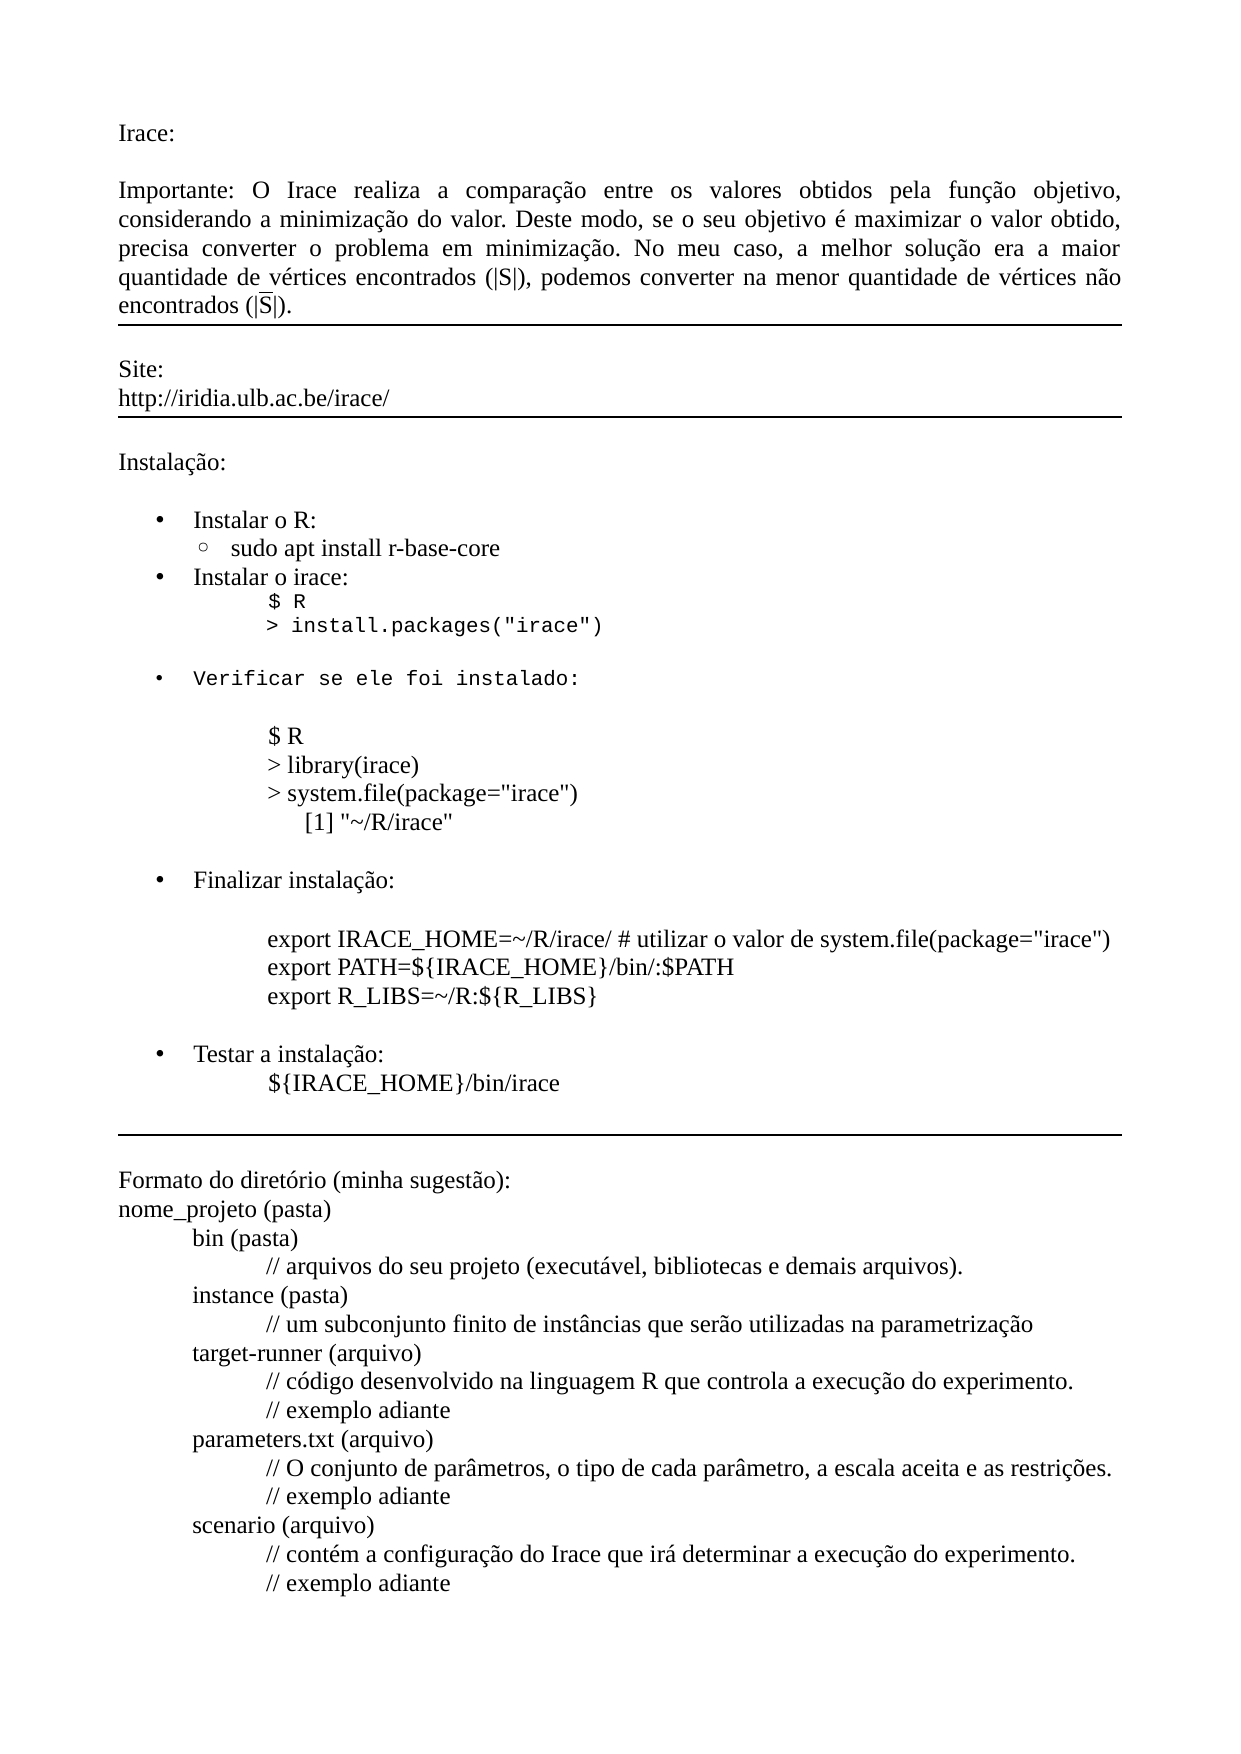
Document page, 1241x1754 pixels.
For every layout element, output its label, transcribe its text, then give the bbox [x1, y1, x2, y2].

list Instalar o R: [156, 505, 1122, 533]
text parameters.txt (arquivo) [118, 1424, 1122, 1453]
list > library(irace) [156, 750, 1122, 778]
text nome_projeto (pasta) [118, 1194, 1122, 1223]
text // exemplo adiante [118, 1395, 1122, 1424]
text // arquivos do seu projeto (executável, bibliotecas e demais arquivos). [118, 1251, 1122, 1280]
text // exemplo adiante [118, 1481, 1122, 1510]
text Instalação: [118, 447, 1122, 476]
list sudo apt install r-base-core [193, 533, 1122, 562]
text Formato do diretório (minha sugestão): [118, 1165, 1122, 1194]
text instance (pasta) [118, 1280, 1122, 1309]
list export IRACE_HOME=~/R/irace/ # utilizar o valor de system.file(package="irace") [156, 924, 1122, 952]
text // um subconjunto finito de instâncias que serão utilizadas na parametrização [118, 1309, 1122, 1338]
text Irace: [118, 118, 1122, 147]
list ${IRACE_HOME}/bin/irace [231, 1068, 1122, 1097]
list $ R [231, 591, 1122, 615]
text // código desenvolvido na linguagem R que controla a execução do experimento. [118, 1366, 1122, 1395]
text Site: [118, 354, 1122, 383]
text Importante: O Irace realiza a comparação entre os valores obtidos pela função objetivo, considerando a minimização do valor. Deste modo, se o seu objetivo é maximizar o valor obtido, precisa converter o problema em minimização. No meu caso, a melhor solução era a maior quantidade de vértices encontrados (|S|), podemos converter na menor quantidade de vértices não encontrados (|S|). [118, 176, 1122, 324]
list Finalizar instalação: [156, 865, 1122, 894]
text // O conjunto de parâmetros, o tipo de cada parâmetro, a escala aceita e as restrições. [118, 1453, 1122, 1481]
list Instalar o irace: [156, 562, 1122, 591]
text bin (pasta) [118, 1223, 1122, 1251]
text > install.packages("irace") [118, 615, 1122, 638]
list Verificar se ele foi instalado: [156, 668, 1122, 691]
list export PATH=${IRACE_HOME}/bin/:$PATH [156, 952, 1122, 981]
text // exemplo adiante [118, 1568, 1122, 1596]
text scenario (arquivo) [118, 1510, 1122, 1539]
list export R_LIBS=~/R:${R_LIBS} [156, 981, 1122, 1010]
text target-runner (arquivo) [118, 1338, 1122, 1366]
list $ R [231, 721, 1122, 750]
list > system.file(package="irace") [156, 778, 1122, 807]
list [1] "~/R/irace" [193, 807, 1122, 836]
text // contém a configuração do Irace que irá determinar a execução do experimento. [118, 1539, 1122, 1568]
text http://iridia.ulb.ac.be/irace/ [118, 383, 1122, 416]
list Testar a instalação: [156, 1039, 1122, 1068]
